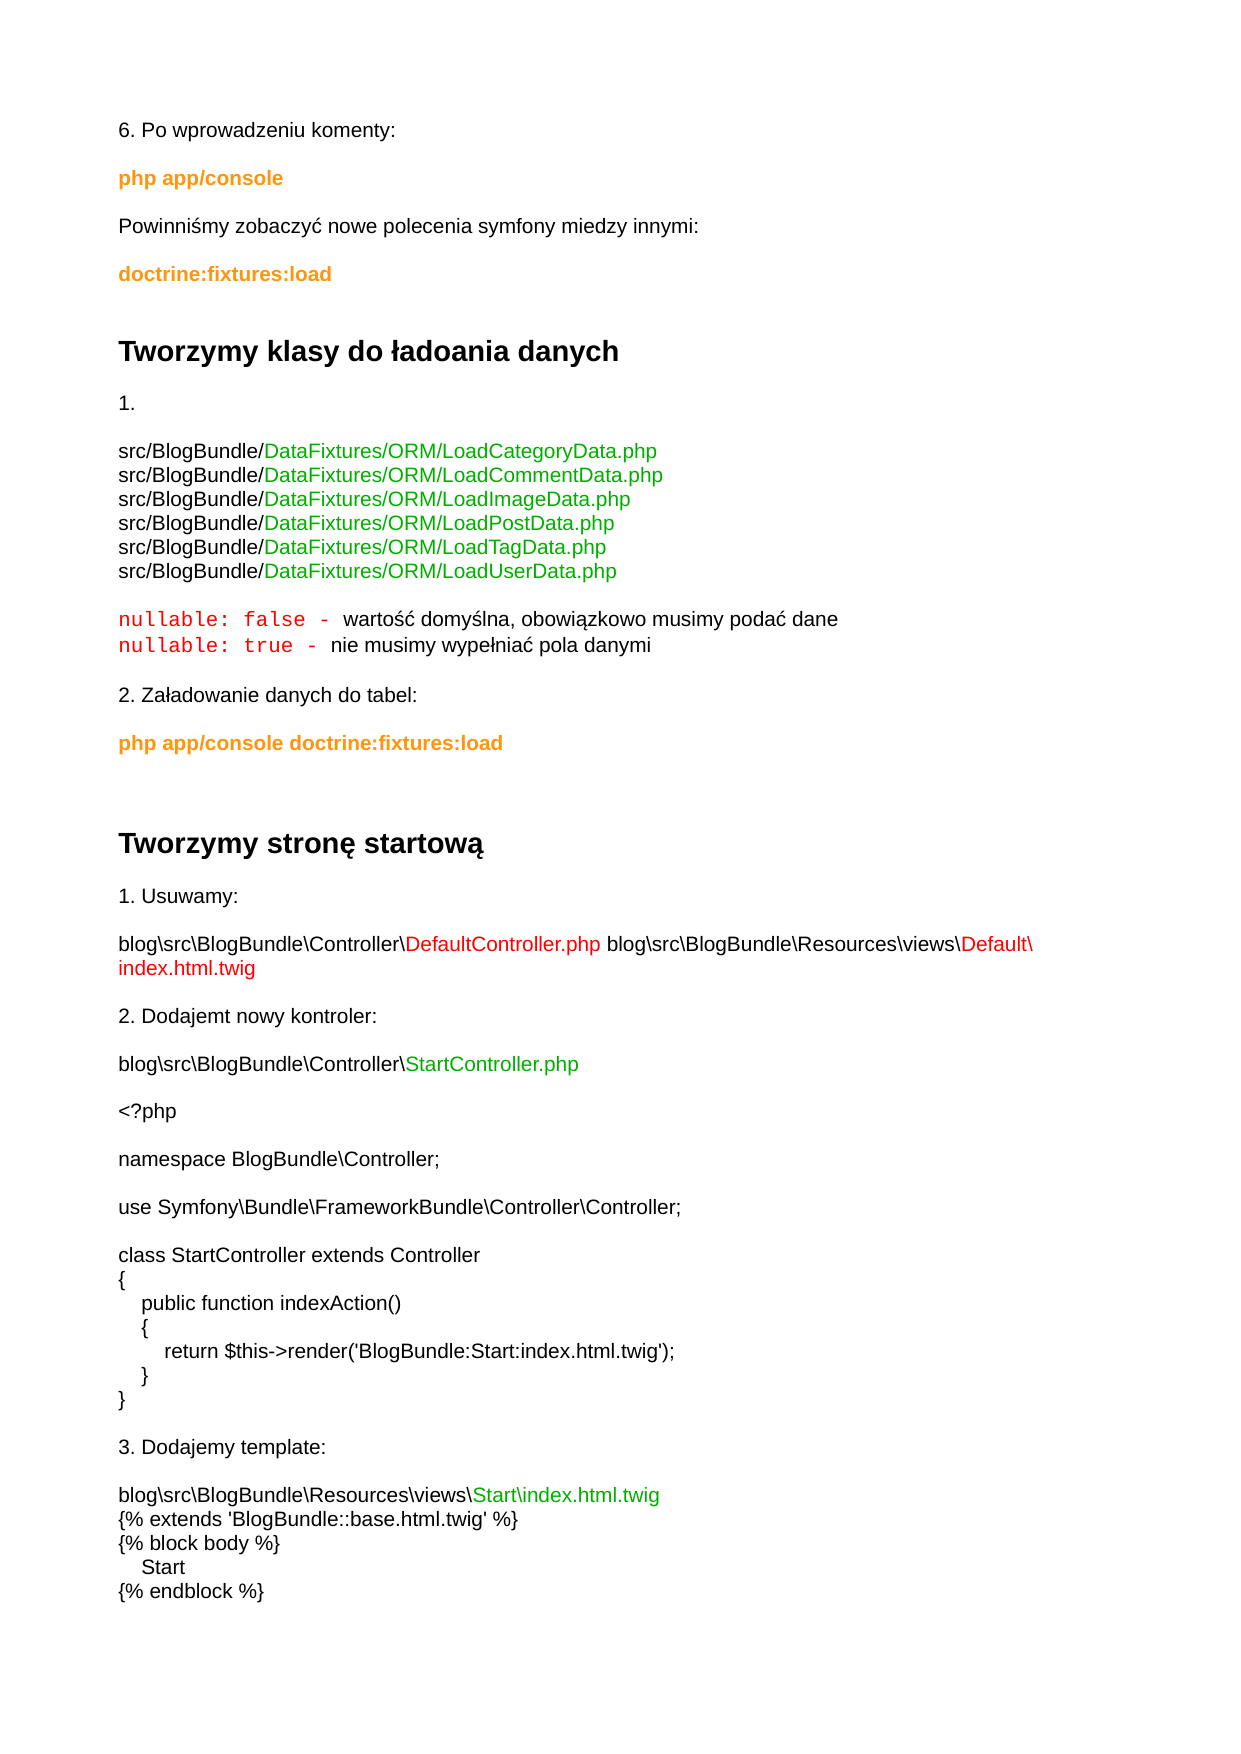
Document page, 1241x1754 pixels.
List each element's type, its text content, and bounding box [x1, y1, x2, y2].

text class StartController extends Controller [118, 1243, 1122, 1267]
text blog\src\BlogBundle\Resources\views\Start\index.html.twig [118, 1483, 1122, 1507]
text doctrine:fixtures:load [118, 262, 1122, 286]
text 2. Dodajemt nowy kontroler: [118, 1003, 1122, 1027]
text blog\src\BlogBundle\Controller\StartController.php [118, 1051, 1122, 1075]
text 1. [118, 391, 1122, 415]
text nullable: true - nie musimy wypełniać pola danymi [118, 633, 1122, 658]
text {% endblock %} [118, 1578, 1122, 1602]
text src/BlogBundle/DataFixtures/ORM/LoadImageData.php [118, 487, 1122, 511]
text { [118, 1267, 1122, 1291]
text nullable: false - wartość domyślna, obowiązkowo musimy podać dane [118, 607, 1122, 633]
text Tworzymy klasy do ładoania danych [118, 334, 1122, 367]
text Powinniśmy zobaczyć nowe polecenia symfony miedzy innymi: [118, 214, 1122, 238]
text src/BlogBundle/DataFixtures/ORM/LoadCategoryData.php [118, 439, 1122, 463]
text use Symfony\Bundle\FrameworkBundle\Controller\Controller; [118, 1195, 1122, 1219]
text } [118, 1363, 1122, 1387]
text {% block body %} [118, 1531, 1122, 1554]
text { [118, 1315, 1122, 1339]
text 1. Usuwamy: [118, 884, 1122, 908]
text } [118, 1387, 1122, 1411]
text Tworzymy stronę startową [118, 826, 1122, 860]
text 6. Po wprowadzeniu komenty: [118, 118, 1122, 142]
text php app/console [118, 166, 1122, 190]
text src/BlogBundle/DataFixtures/ORM/LoadTagData.php [118, 535, 1122, 559]
text Start [118, 1554, 1122, 1578]
text <?php [118, 1099, 1122, 1123]
text 3. Dodajemy template: [118, 1435, 1122, 1459]
text {% extends 'BlogBundle::base.html.twig' %} [118, 1507, 1122, 1531]
text namespace BlogBundle\Controller; [118, 1147, 1122, 1171]
text php app/console doctrine:fixtures:load [118, 730, 1122, 754]
text src/BlogBundle/DataFixtures/ORM/LoadPostData.php [118, 511, 1122, 535]
text 2. Załadowanie danych do tabel: [118, 682, 1122, 706]
text public function indexAction() [118, 1291, 1122, 1315]
text src/BlogBundle/DataFixtures/ORM/LoadCommentData.php [118, 463, 1122, 487]
text blog\src\BlogBundle\Controller\DefaultController.php blog\src\BlogBundle\Resources\views\Default\index.html.twig [118, 932, 1122, 979]
text return $this->render('BlogBundle:Start:index.html.twig'); [118, 1339, 1122, 1363]
text src/BlogBundle/DataFixtures/ORM/LoadUserData.php [118, 559, 1122, 583]
